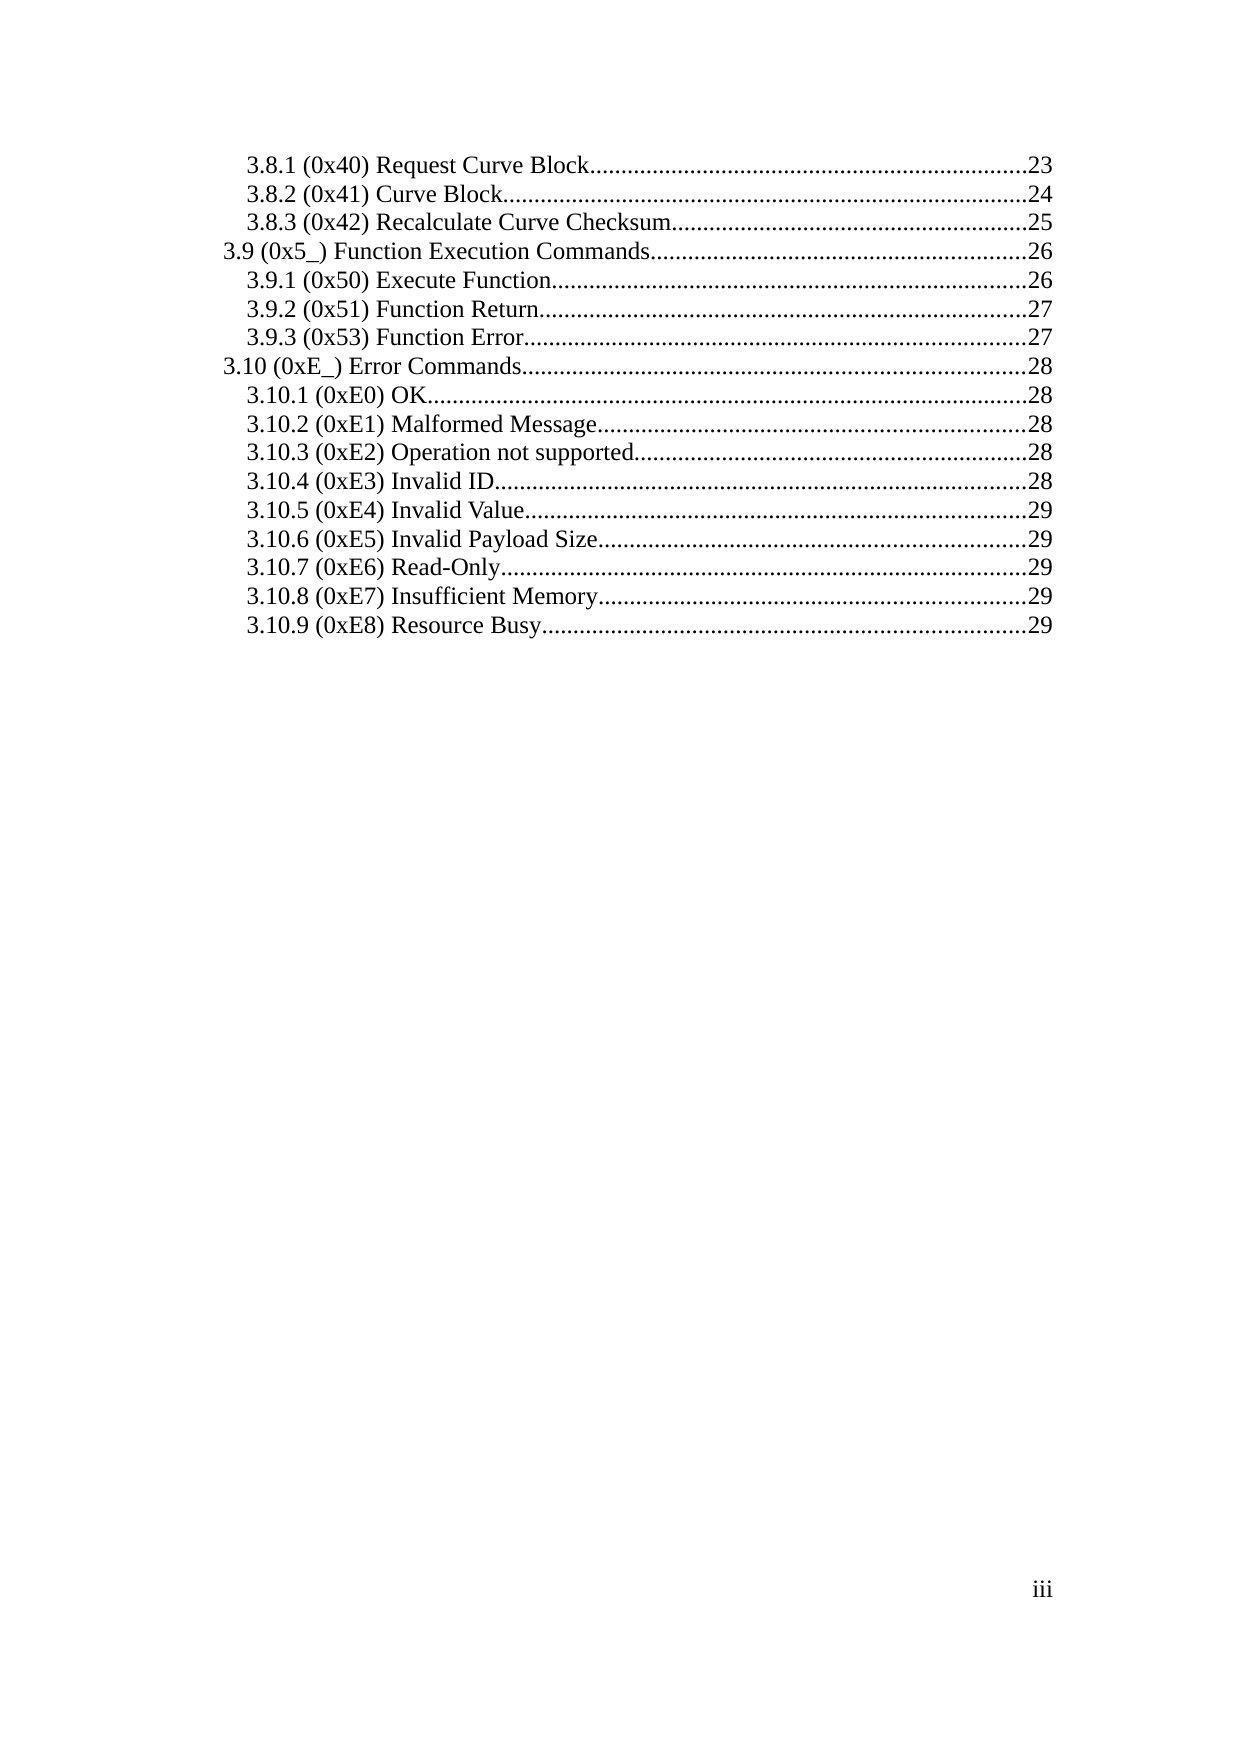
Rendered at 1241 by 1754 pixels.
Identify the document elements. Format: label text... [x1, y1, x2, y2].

text 3.9.2 (0x51) Function Return 27 [246, 294, 1053, 322]
text 3.10 (0xE_) Error Commands 28 [223, 351, 1053, 380]
text 3.8.2 (0x41) Curve Block 24 [246, 179, 1053, 207]
text 3.10.3 (0xE2) Operation not supported 28 [246, 437, 1053, 466]
text 3.10.6 (0xE5) Invalid Payload Size 29 [246, 524, 1053, 552]
text 3.10.9 (0xE8) Resource Busy 29 [246, 610, 1053, 639]
text 3.8.1 (0x40) Request Curve Block 23 [246, 150, 1053, 179]
text 3.10.1 (0xE0) OK 28 [246, 380, 1053, 409]
text 3.9.3 (0x53) Function Error 27 [246, 322, 1053, 351]
text 3.10.7 (0xE6) Read-Only 29 [246, 552, 1053, 581]
text 3.10.5 (0xE4) Invalid Value 29 [246, 495, 1053, 524]
text 3.10.2 (0xE1) Malformed Message 28 [246, 409, 1053, 437]
text 3.8.3 (0x42) Recalculate Curve Checksum 25 [246, 207, 1053, 236]
text 3.9 (0x5_) Function Execution Commands 26 [223, 236, 1053, 265]
text 3.9.1 (0x50) Execute Function 26 [246, 265, 1053, 294]
text 3.10.4 (0xE3) Invalid ID 28 [246, 466, 1053, 495]
text 3.10.8 (0xE7) Insufficient Memory 29 [246, 581, 1053, 610]
